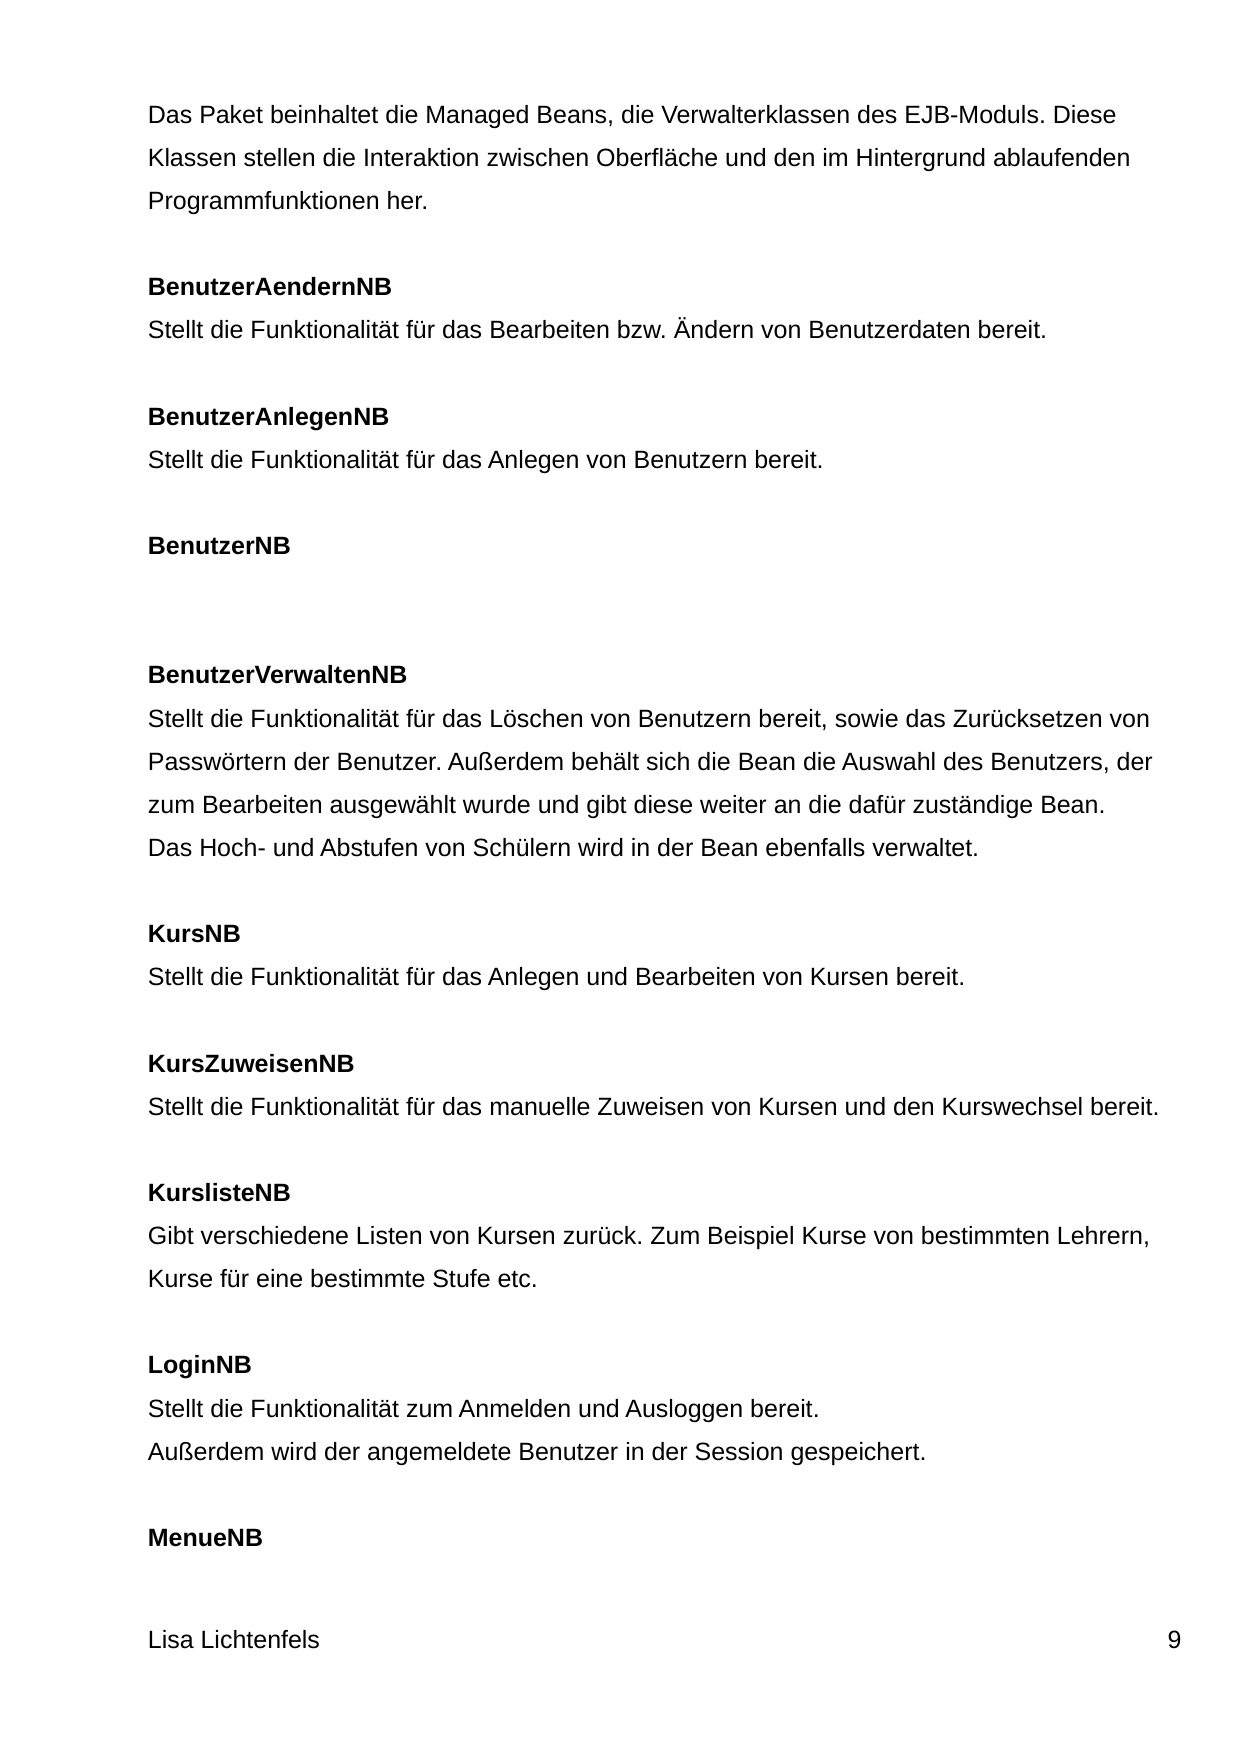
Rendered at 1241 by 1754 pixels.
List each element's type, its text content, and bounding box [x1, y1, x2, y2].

text BenutzerAnlegenNB [148, 402, 1181, 430]
text KurslisteNB [148, 1178, 1181, 1207]
text Stellt die Funktionalität für das Löschen von Benutzern bereit, sowie das Zurücksetzen von Passwörtern der Benutzer. Außerdem behält sich die Bean die Auswahl des Benutzers, der zum Bearbeiten ausgewählt wurde und gibt diese weiter an die dafür zuständige Bean. [148, 703, 1181, 818]
text Das Paket beinhaltet die Managed Beans, die Verwalterklassen des EJB-Moduls. Diese Klassen stellen die Interaktion zwischen Oberfläche und den im Hintergrund ablaufenden Programmfunktionen her. [148, 100, 1181, 215]
text Stellt die Funktionalität für das Bearbeiten bzw. Ändern von Benutzerdaten bereit. [148, 315, 1181, 344]
text Stellt die Funktionalität für das manuelle Zuweisen von Kursen und den Kurswechsel bereit. [148, 1092, 1181, 1120]
text LoginNB [148, 1350, 1181, 1379]
text KursNB [148, 919, 1181, 948]
text Stellt die Funktionalität für das Anlegen und Bearbeiten von Kursen bereit. [148, 962, 1181, 991]
text KursZuweisenNB [148, 1048, 1181, 1077]
text MenueNB [148, 1523, 1181, 1552]
text Stellt die Funktionalität zum Anmelden und Ausloggen bereit. Außerdem wird der angemeldete Benutzer in der Session gespeichert. [148, 1393, 1181, 1465]
text BenutzerAendernNB [148, 272, 1181, 301]
text Gibt verschiedene Listen von Kursen zurück. Zum Beispiel Kurse von bestimmten Lehrern, Kurse für eine bestimmte Stufe etc. [148, 1221, 1181, 1293]
text Das Hoch- und Abstufen von Schülern wird in der Bean ebenfalls verwaltet. [148, 833, 1181, 862]
text BenutzerVerwaltenNB [148, 660, 1181, 689]
text Stellt die Funktionalität für das Anlegen von Benutzern bereit. [148, 445, 1181, 473]
text BenutzerNB [148, 531, 1181, 560]
